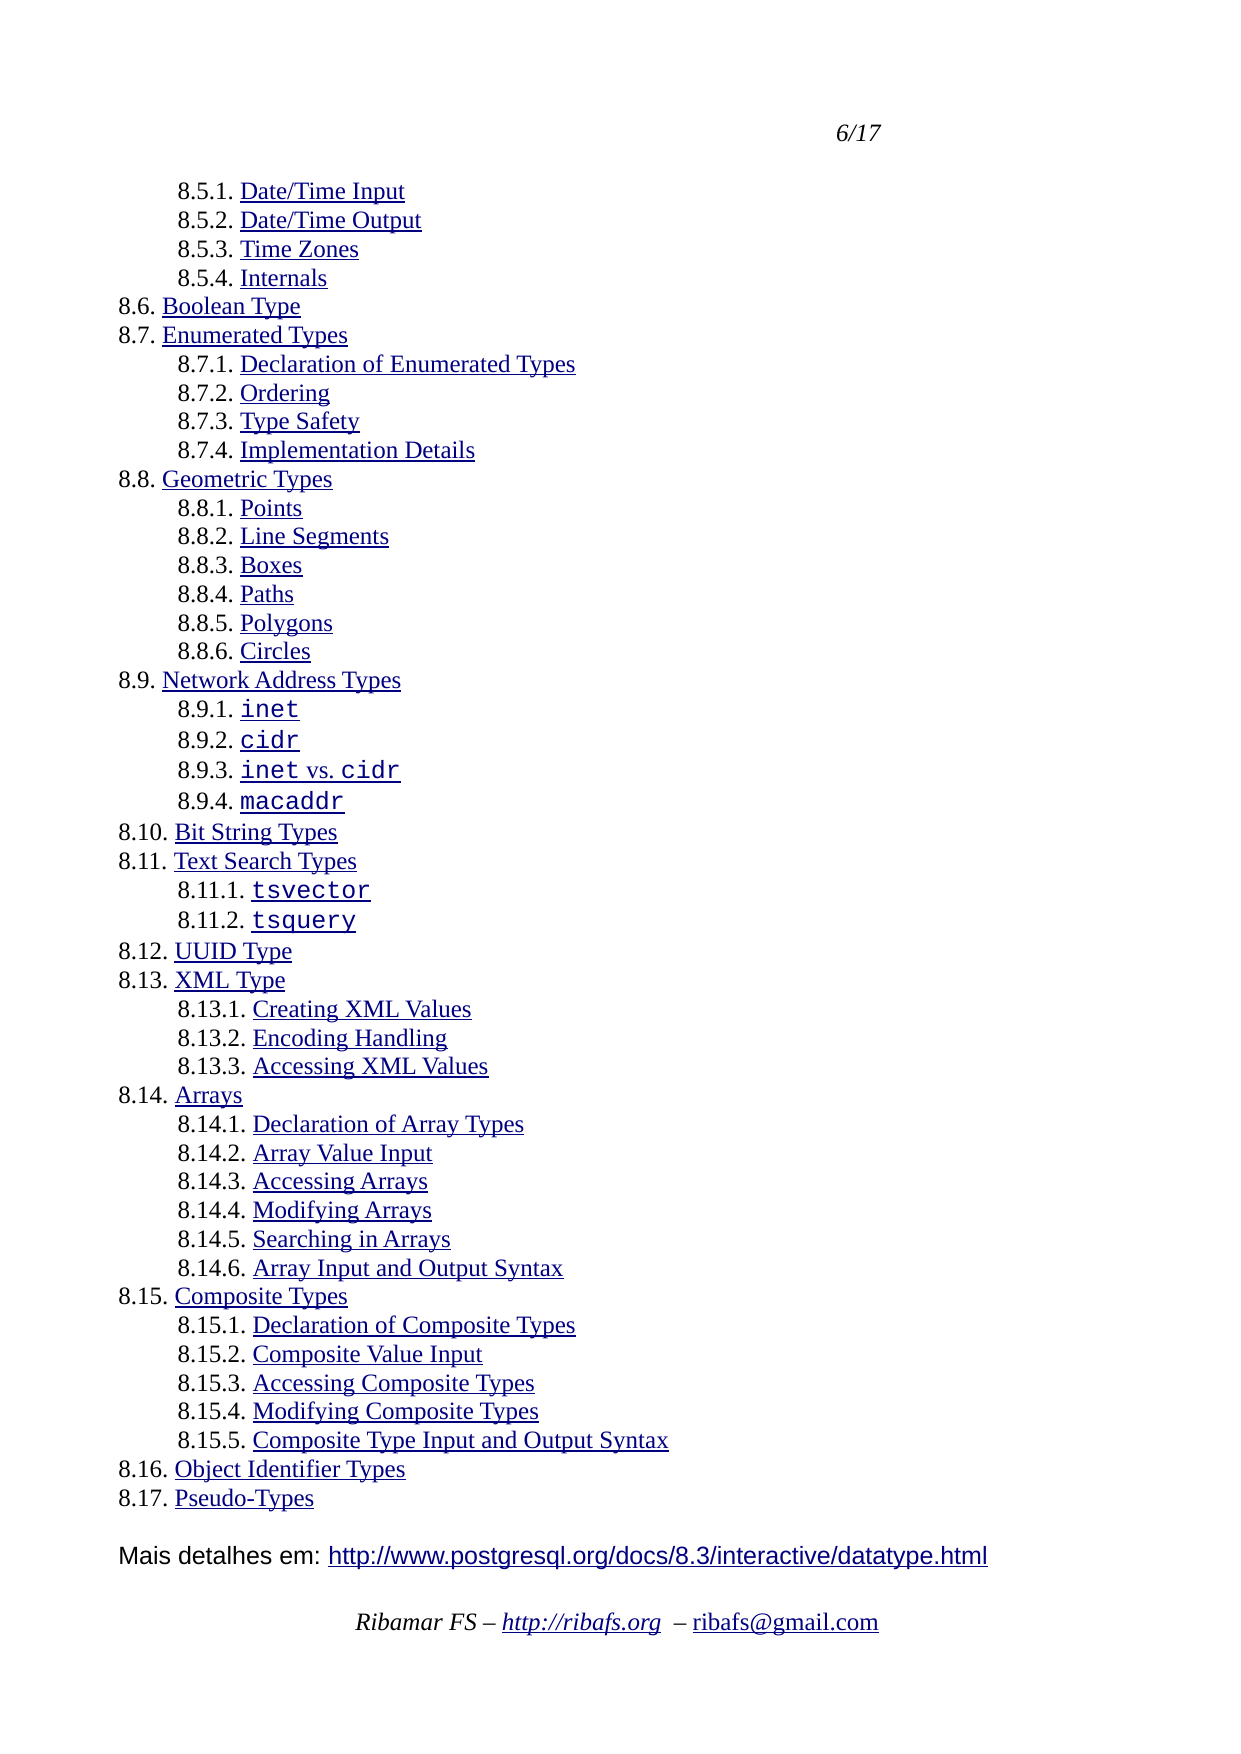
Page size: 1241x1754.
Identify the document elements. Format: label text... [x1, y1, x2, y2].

subtitle 8.14.5. Searching in Arrays [177, 1224, 1122, 1253]
subtitle 8.17. Pseudo-Types [118, 1483, 1122, 1511]
subtitle 8.14.2. Array Value Input [177, 1138, 1122, 1166]
subtitle 8.13.1. Creating XML Values [177, 994, 1122, 1023]
subtitle 8.7. Enumerated Types [118, 320, 1122, 349]
subtitle 8.9.4. macaddr [177, 786, 1122, 817]
subtitle 8.9.3. inet vs. cidr [177, 756, 1122, 786]
subtitle 8.13.2. Encoding Handling [177, 1023, 1122, 1051]
subtitle 8.8.2. Line Segments [177, 521, 1122, 550]
subtitle 8.9. Network Address Types [118, 665, 1122, 694]
subtitle 8.11.1. tsvector [177, 875, 1122, 906]
subtitle 8.9.2. cidr [177, 725, 1122, 756]
subtitle 8.5.1. Date/Time Input [177, 176, 1122, 205]
subtitle 8.13. XML Type [118, 965, 1122, 994]
subtitle 8.11. Text Search Types [118, 846, 1122, 875]
subtitle 8.14.1. Declaration of Array Types [177, 1109, 1122, 1138]
subtitle 8.15.3. Accessing Composite Types [177, 1368, 1122, 1396]
subtitle 8.14.6. Array Input and Output Syntax [177, 1253, 1122, 1281]
subtitle 8.8.6. Circles [177, 636, 1122, 665]
subtitle 8.15.5. Composite Type Input and Output Syntax [177, 1425, 1122, 1454]
subtitle 8.12. UUID Type [118, 936, 1122, 965]
subtitle 8.15. Composite Types [118, 1281, 1122, 1310]
subtitle 8.7.2. Ordering [177, 378, 1122, 406]
subtitle 8.8.3. Boxes [177, 550, 1122, 579]
text Mais detalhes em: http://www.postgresql.org/docs/8.3/interactive/datatype.html [118, 1541, 1122, 1569]
subtitle 8.5.4. Internals [177, 263, 1122, 291]
subtitle 8.15.1. Declaration of Composite Types [177, 1310, 1122, 1339]
subtitle 8.8.4. Paths [177, 579, 1122, 608]
subtitle 8.7.3. Type Safety [177, 406, 1122, 435]
subtitle 8.7.1. Declaration of Enumerated Types [177, 349, 1122, 378]
subtitle 8.10. Bit String Types [118, 817, 1122, 846]
subtitle 8.14.3. Accessing Arrays [177, 1166, 1122, 1195]
subtitle 8.7.4. Implementation Details [177, 435, 1122, 464]
subtitle 8.6. Boolean Type [118, 291, 1122, 320]
subtitle 8.8.1. Points [177, 493, 1122, 521]
subtitle 8.15.2. Composite Value Input [177, 1339, 1122, 1368]
subtitle 8.16. Object Identifier Types [118, 1454, 1122, 1483]
subtitle 8.14. Arrays [118, 1080, 1122, 1109]
subtitle 8.5.2. Date/Time Output [177, 205, 1122, 234]
subtitle 8.8. Geometric Types [118, 464, 1122, 493]
subtitle 8.11.2. tsquery [177, 906, 1122, 936]
subtitle 8.14.4. Modifying Arrays [177, 1195, 1122, 1224]
subtitle 8.9.1. inet [177, 694, 1122, 725]
subtitle 8.15.4. Modifying Composite Types [177, 1396, 1122, 1425]
subtitle 8.5.3. Time Zones [177, 234, 1122, 263]
subtitle 8.13.3. Accessing XML Values [177, 1051, 1122, 1080]
subtitle 8.8.5. Polygons [177, 608, 1122, 636]
